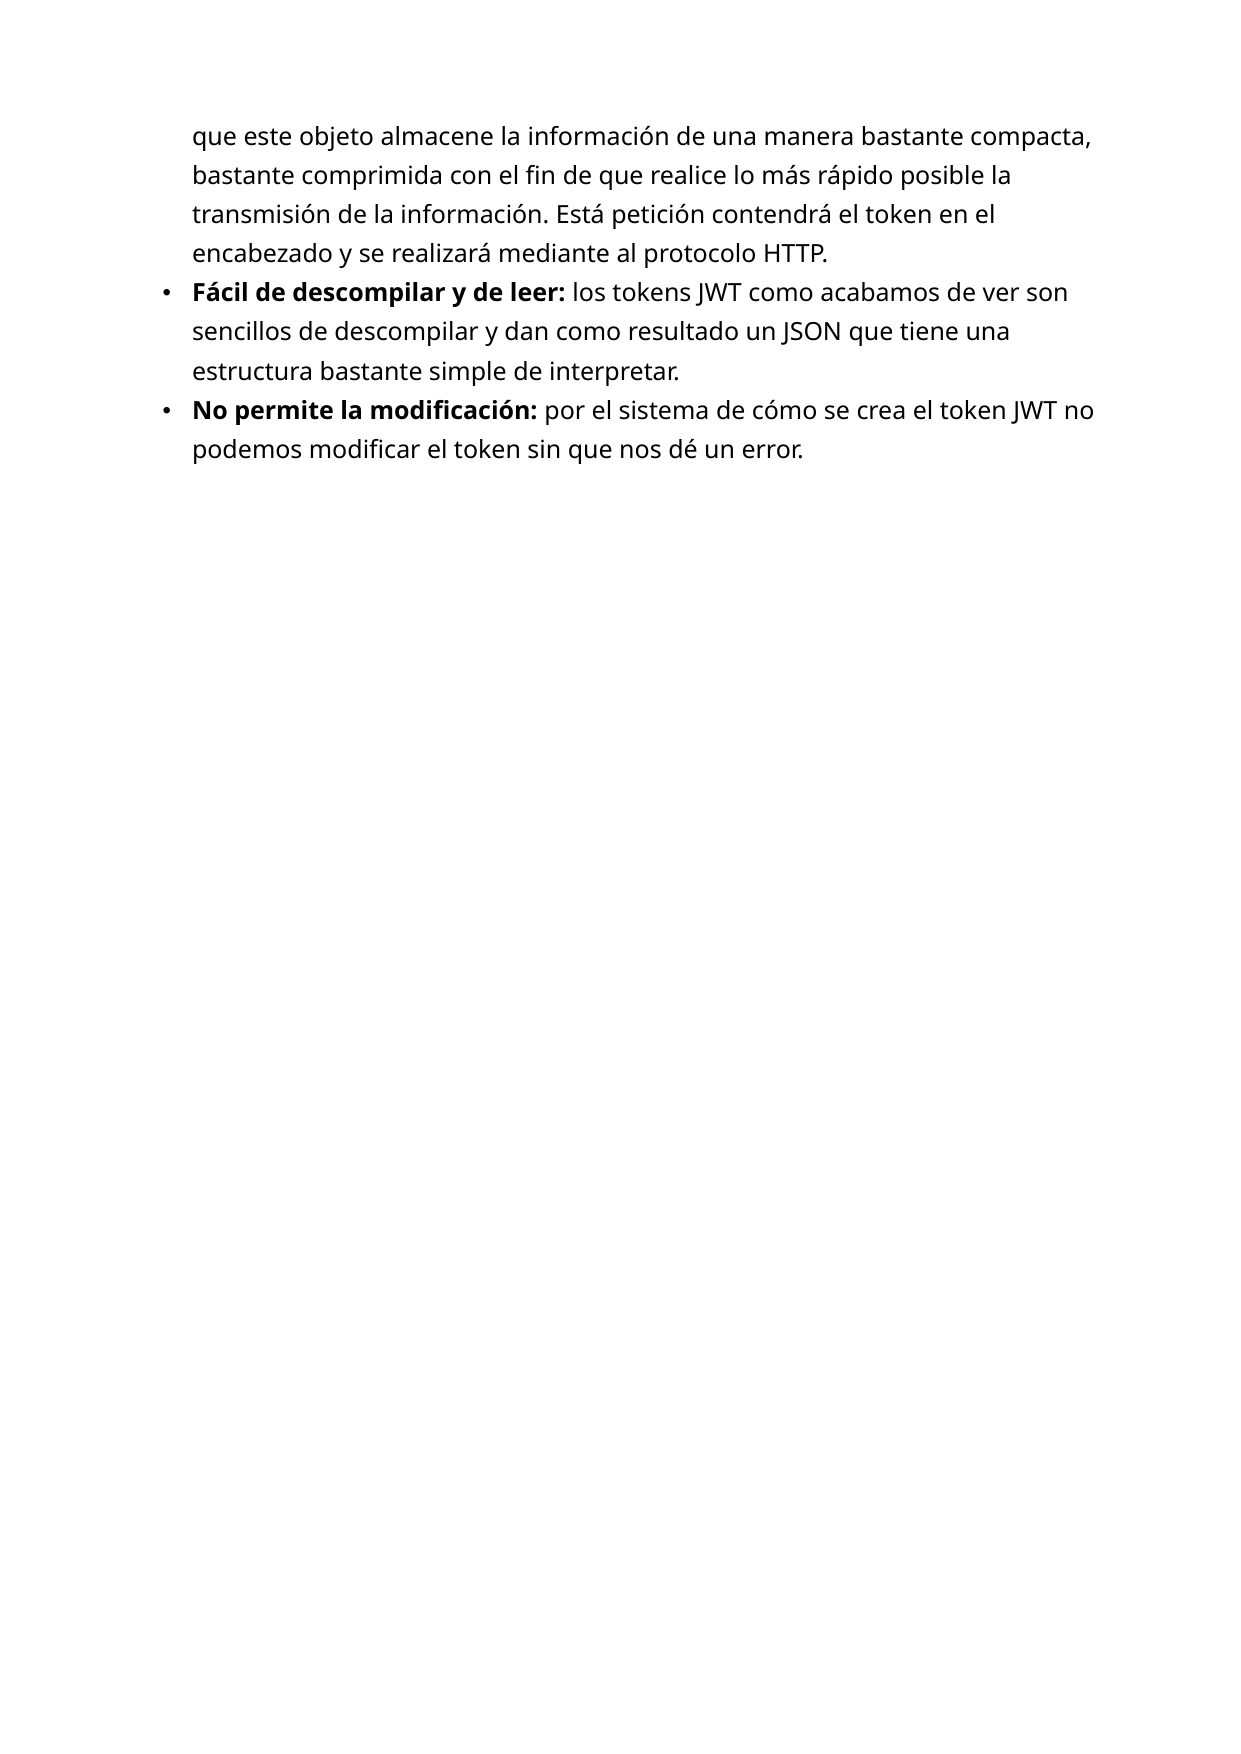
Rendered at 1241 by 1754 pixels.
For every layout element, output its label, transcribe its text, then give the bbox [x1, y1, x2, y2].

list que este objeto almacene la información de una manera bastante compacta, bastante comprimida con el fin de que realice lo más rápido posible la transmisión de la información. Está petición contendrá el token en el encabezado y se realizará mediante al protocolo HTTP. [162, 118, 1122, 270]
list Fácil de descompilar y de leer: los tokens JWT como acabamos de ver son sencillos de descompilar y dan como resultado un JSON que tiene una estructura bastante simple de interpretar. [162, 275, 1122, 387]
list No permite la modificación: por el sistema de cómo se crea el token JWT no podemos modificar el token sin que nos dé un error. [162, 392, 1122, 466]
